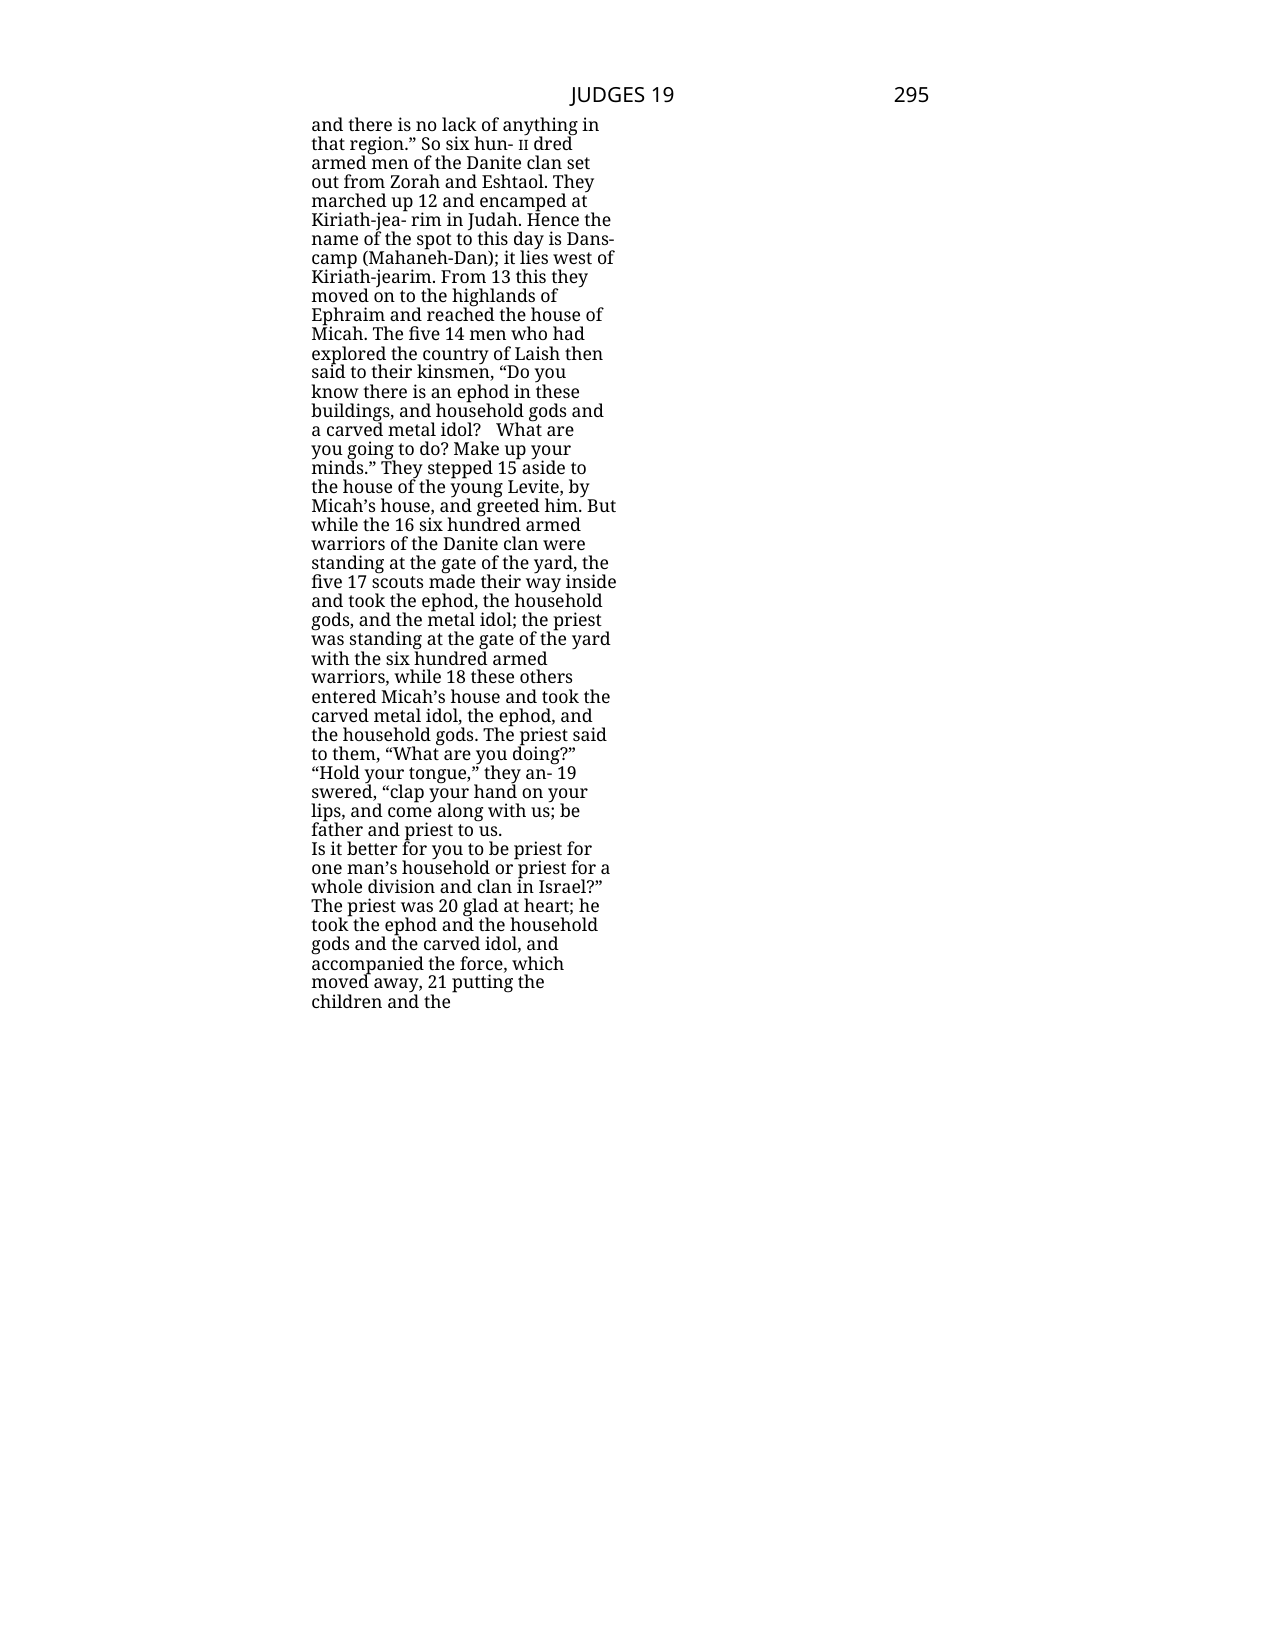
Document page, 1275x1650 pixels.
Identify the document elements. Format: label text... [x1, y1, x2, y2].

text you going to do? Make up your minds.” They stepped 15 aside to the house of the young Levite, by Micah’s house, and greeted him. But while the 16 six hundred armed warriors of the Danite clan were standing at the gate of the yard, the five 17 scouts made their way inside and took the ephod, the house­hold gods, and the metal idol; the priest was standing at the gate of the yard with the six hundred armed warriors, while 18 these others entered Micah’s house and took the carved metal idol, the ephod, and the house­hold gods. The priest said to them, “What are you doing?” “Hold your tongue,” they an- 19 swered, “clap your hand on your lips, and come along with us; be father and priest to us. [311, 440, 617, 840]
text and there is no lack of anything in that region.” So six hun- ii dred armed men of the Danite clan set out from Zorah and Eshtaol. They marched up 12 and encamped at Kiriath-jea- rim in Judah. Hence the name of the spot to this day is Dans- camp (Mahaneh-Dan); it lies west of Kiriath-jearim. From 13 this they moved on to the high­lands of Ephraim and reached the house of Micah. The five 14 men who had explored the country of Laish then said to their kinsmen, “Do you know there is an ephod in these build­ings, and household gods and a carved metal idol? What are [311, 116, 617, 440]
text Is it better for you to be priest for one man’s household or priest for a whole division and clan in Israel?” The priest was 20 glad at heart; he took the ephod and the household gods and the carved idol, and accompanied the force, which moved away, 21 putting the children and the [311, 840, 617, 1012]
